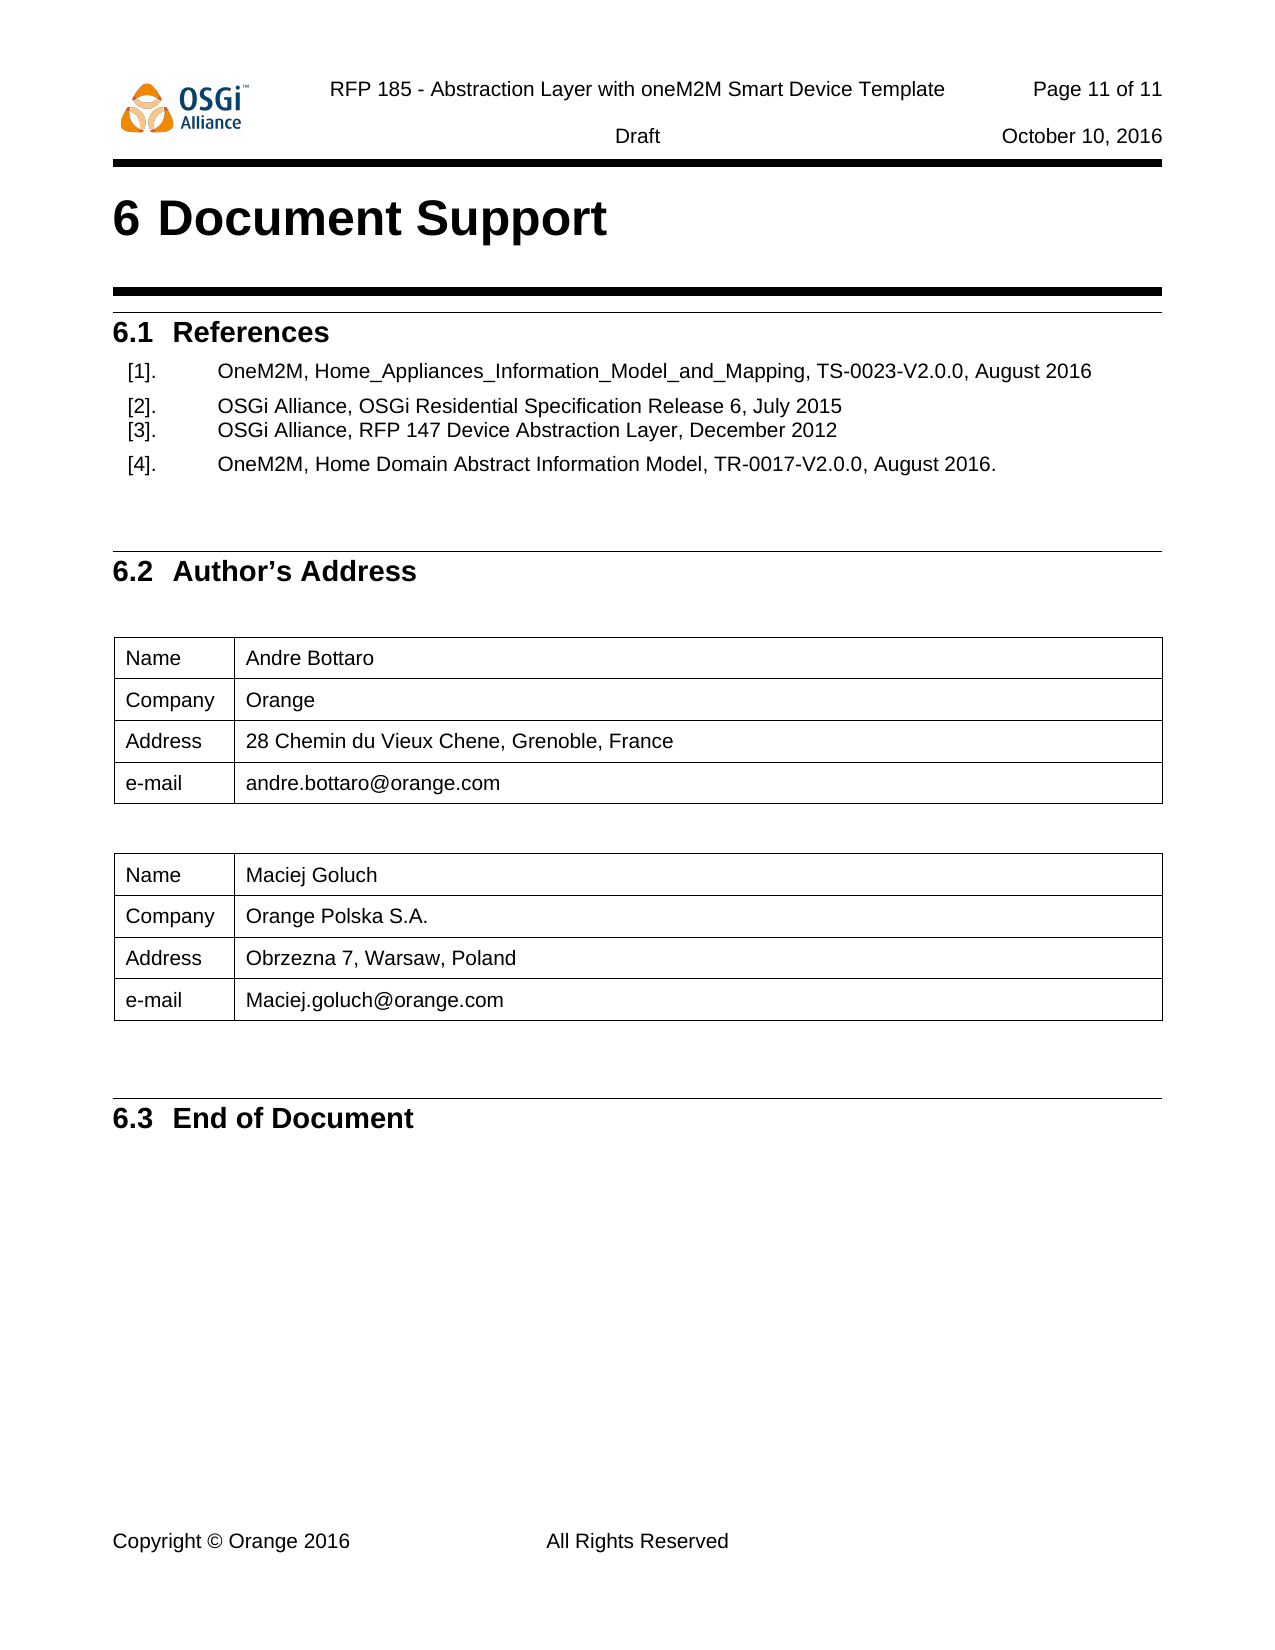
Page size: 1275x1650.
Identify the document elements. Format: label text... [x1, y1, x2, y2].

table_header Name [115, 638, 234, 678]
table_cell Orange Polska S.A. [235, 896, 1162, 937]
table_cell andre.bottaro@orange.com [235, 763, 1162, 803]
subtitle End of Document [112, 1099, 1162, 1135]
table_cell Maciej.goluch@orange.com [235, 979, 1162, 1020]
subtitle Document Support [112, 160, 1162, 296]
table_header Andre Bottaro [235, 638, 1162, 678]
table_header Name [115, 854, 234, 895]
subtitle References [112, 313, 1162, 349]
table_cell Orange [235, 679, 1162, 720]
table_cell Address [115, 938, 234, 978]
subtitle Author’s Address [112, 552, 1162, 588]
table_cell e-mail [115, 979, 234, 1020]
table_header Maciej Goluch [235, 854, 1162, 895]
table_cell Company [115, 679, 234, 720]
table_cell Company [115, 896, 234, 937]
table_cell Obrzezna 7, Warsaw, Poland [235, 938, 1162, 978]
list OneM2M, Home Domain Abstract Information Model, TR-0017-V2.0.0, August 2016. [127, 452, 1162, 476]
picture [113, 76, 257, 140]
list OSGi Alliance, OSGi Residential Specification Release 6, July 2015 [127, 394, 1162, 418]
table_cell e-mail [115, 763, 234, 803]
table_cell Address [115, 721, 234, 762]
table_cell 28 Chemin du Vieux Chene, Grenoble, France [235, 721, 1162, 762]
list OSGi Alliance, RFP 147 Device Abstraction Layer, December 2012 [127, 418, 1162, 442]
list OneM2M, Home_Appliances_Information_Model_and_Mapping, TS-0023-V2.0.0, August 2016 [127, 359, 1162, 383]
